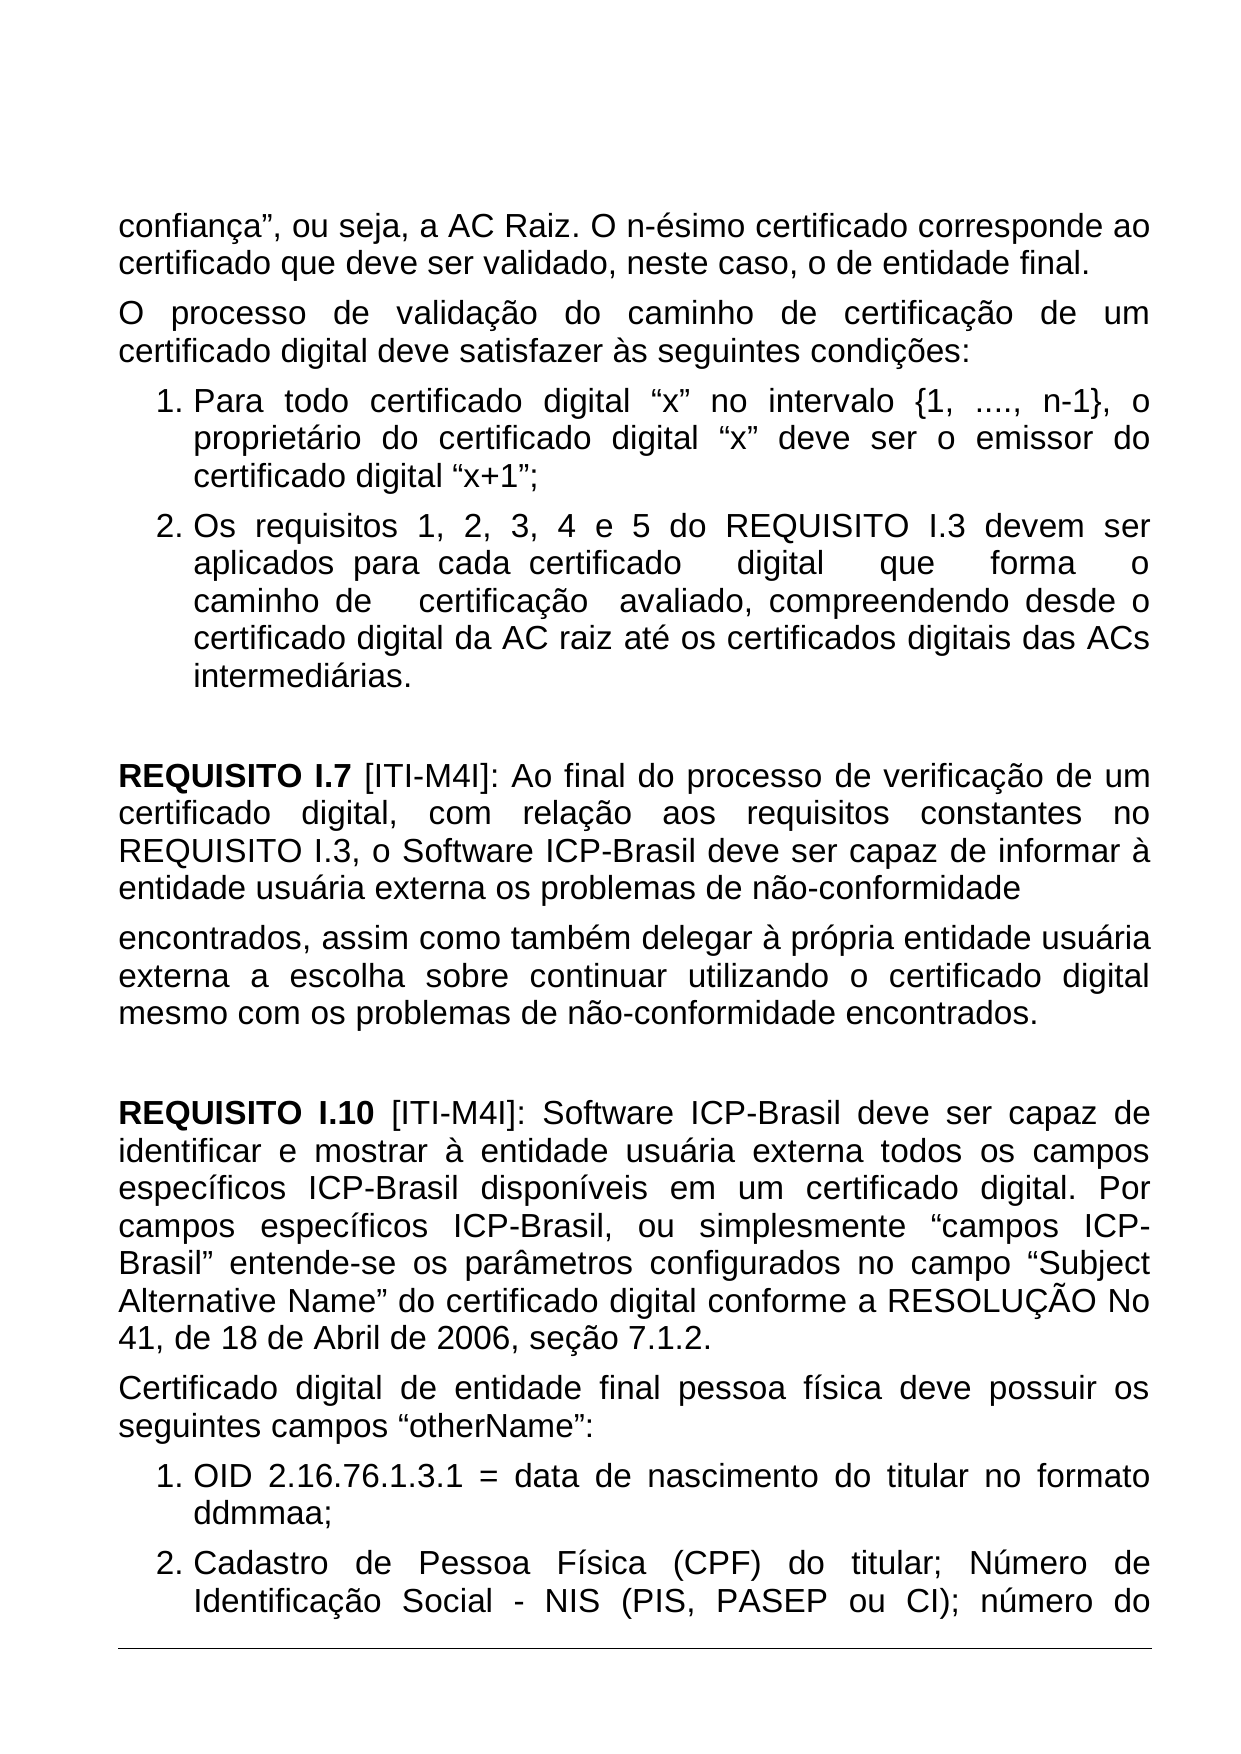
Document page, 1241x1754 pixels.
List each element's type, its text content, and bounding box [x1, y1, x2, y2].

text confiança”, ou seja, a AC Raiz. O n-ésimo certificado corresponde ao certificado que deve ser validado, neste caso, o de entidade final. [118, 207, 1152, 282]
list Para todo certificado digital “x” no intervalo {1, ...., n-1}, o proprietário do certificado digital “x” deve ser o emissor do certificado digital “x+1”; [156, 382, 1152, 494]
text Certificado digital de entidade final pessoa física deve possuir os seguintes campos “otherName”: [118, 1369, 1152, 1444]
text REQUISITO I.7 [ITI-M4I]: Ao final do processo de verificação de um certificado digital, com relação aos requisitos constantes no REQUISITO I.3, o Software ICP-Brasil deve ser capaz de informar à entidade usuária externa os problemas de não-conformidade [118, 757, 1152, 907]
text encontrados, assim como também delegar à própria entidade usuária externa a escolha sobre continuar utilizando o certificado digital mesmo com os problemas de não-conformidade encontrados. [118, 919, 1152, 1032]
list OID 2.16.76.1.3.1 = data de nascimento do titular no formato ddmmaa; [156, 1457, 1152, 1532]
text REQUISITO I.10 [ITI-M4I]: Software ICP-Brasil deve ser capaz de identificar e mostrar à entidade usuária externa todos os campos específicos ICP-Brasil disponíveis em um certificado digital. Por campos específicos ICP-Brasil, ou simplesmente “campos ICP-Brasil” entende-se os parâmetros configurados no campo “Subject Alternative Name” do certificado digital conforme a RESOLUÇÃO No 41, de 18 de Abril de 2006, seção 7.1.2. [118, 1094, 1152, 1357]
list Cadastro de Pessoa Física (CPF) do titular; Número de Identificação Social - NIS (PIS, PASEP ou CI); número do [156, 1544, 1152, 1619]
text O processo de validação do caminho de certificação de um certificado digital deve satisfazer às seguintes condições: [118, 294, 1152, 369]
list Os requisitos 1, 2, 3, 4 e 5 do REQUISITO I.3 devem ser aplicados para cada certificado digital que forma o caminho de certificação avaliado, compreendendo desde o certificado digital da AC raiz até os certificados digitais das ACs intermediárias. [156, 507, 1152, 694]
